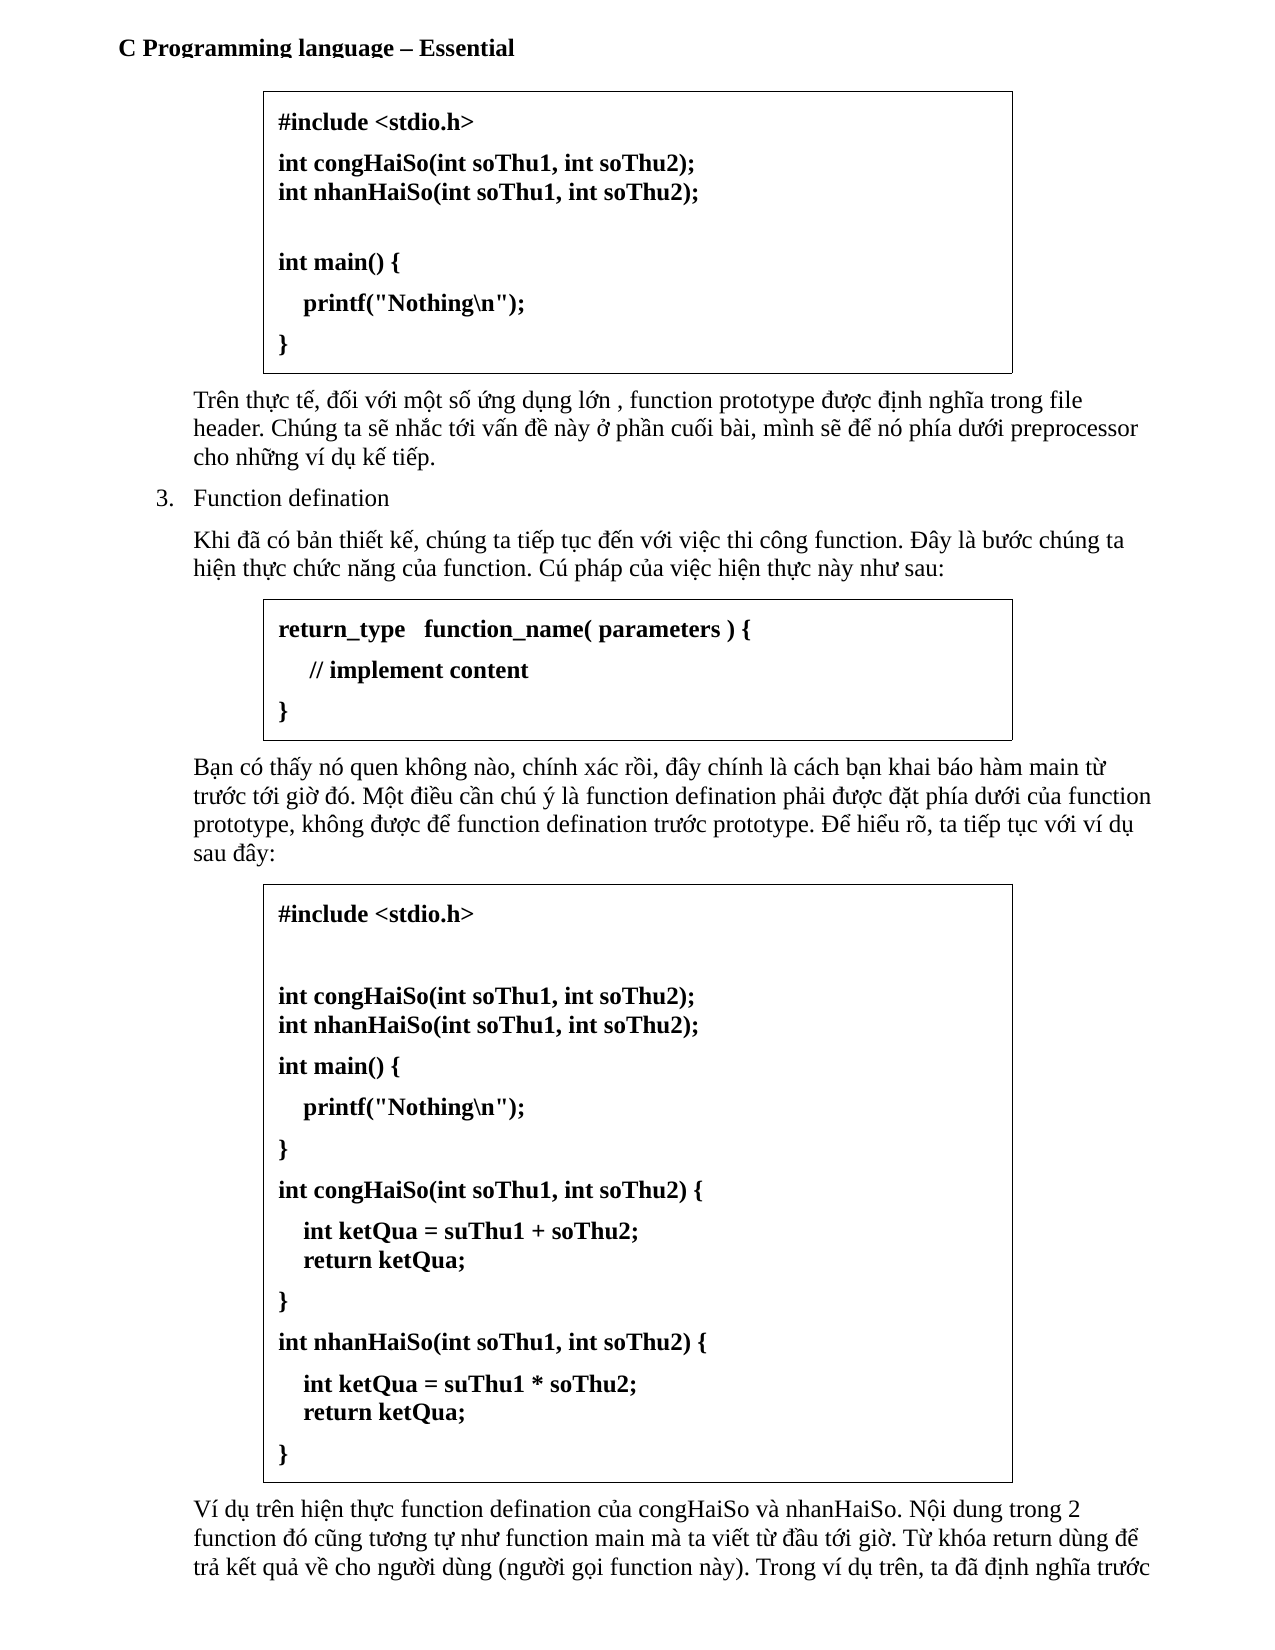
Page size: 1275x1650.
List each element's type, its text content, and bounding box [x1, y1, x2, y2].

list } [278, 1134, 997, 1162]
list Khi đã có bản thiết kế, chúng ta tiếp tục đến với việc thi công function. Đây là bước chúng ta hiện thực chức năng của function. Cú pháp của việc hiện thực này như sau: [156, 525, 1157, 582]
list } [278, 329, 997, 358]
list Ví dụ trên hiện thực function defination của congHaiSo và nhanHaiSo. Nội dung trong 2 function đó cũng tương tự như function main mà ta viết từ đầu tới giờ. Từ khóa return dùng để trả kết quả về cho người dùng (người gọi function này). Trong ví dụ trên, ta đã định nghĩa trước [156, 879, 1157, 1581]
list int ketQua = suThu1 + soThu2; return ketQua; [278, 1216, 997, 1274]
list #include <stdio.h> [278, 107, 997, 135]
list int congHaiSo(int soThu1, int soThu2) { [278, 1175, 997, 1204]
list printf("Nothing\n"); [278, 288, 997, 317]
list int ketQua = suThu1 * soThu2; return ketQua; [278, 1369, 997, 1426]
list int main() { [278, 1051, 997, 1080]
list Function defination [156, 483, 1157, 512]
list #include <stdio.h> [278, 899, 997, 927]
list int congHaiSo(int soThu1, int soThu2); int nhanHaiSo(int soThu1, int soThu2); [278, 148, 997, 234]
list return_type function_name( parameters ) { [278, 614, 997, 643]
list int nhanHaiSo(int soThu1, int soThu2) { [278, 1327, 997, 1356]
list int main() { [278, 247, 997, 275]
list } [278, 696, 997, 725]
list } [278, 1439, 997, 1467]
list int congHaiSo(int soThu1, int soThu2); int nhanHaiSo(int soThu1, int soThu2); [278, 981, 997, 1039]
list } [278, 1286, 997, 1315]
list printf("Nothing\n"); [278, 1092, 997, 1121]
list Bạn có thấy nó quen không nào, chính xác rồi, đây chính là cách bạn khai báo hàm main từ trước tới giờ đó. Một điều cần chú ý là function defination phải được đặt phía dưới của function prototype, không được để function defination trước prototype. Để hiểu rõ, ta tiếp tục với ví dụ sau đây: [156, 595, 1157, 867]
list // implement content [278, 655, 997, 684]
list Trên thực tế, đối với một số ứng dụng lớn , function prototype được định nghĩa trong file header. Chúng ta sẽ nhắc tới vấn đề này ở phần cuối bài, mình sẽ để nó phía dưới preprocessor cho những ví dụ kế tiếp. [156, 87, 1157, 471]
